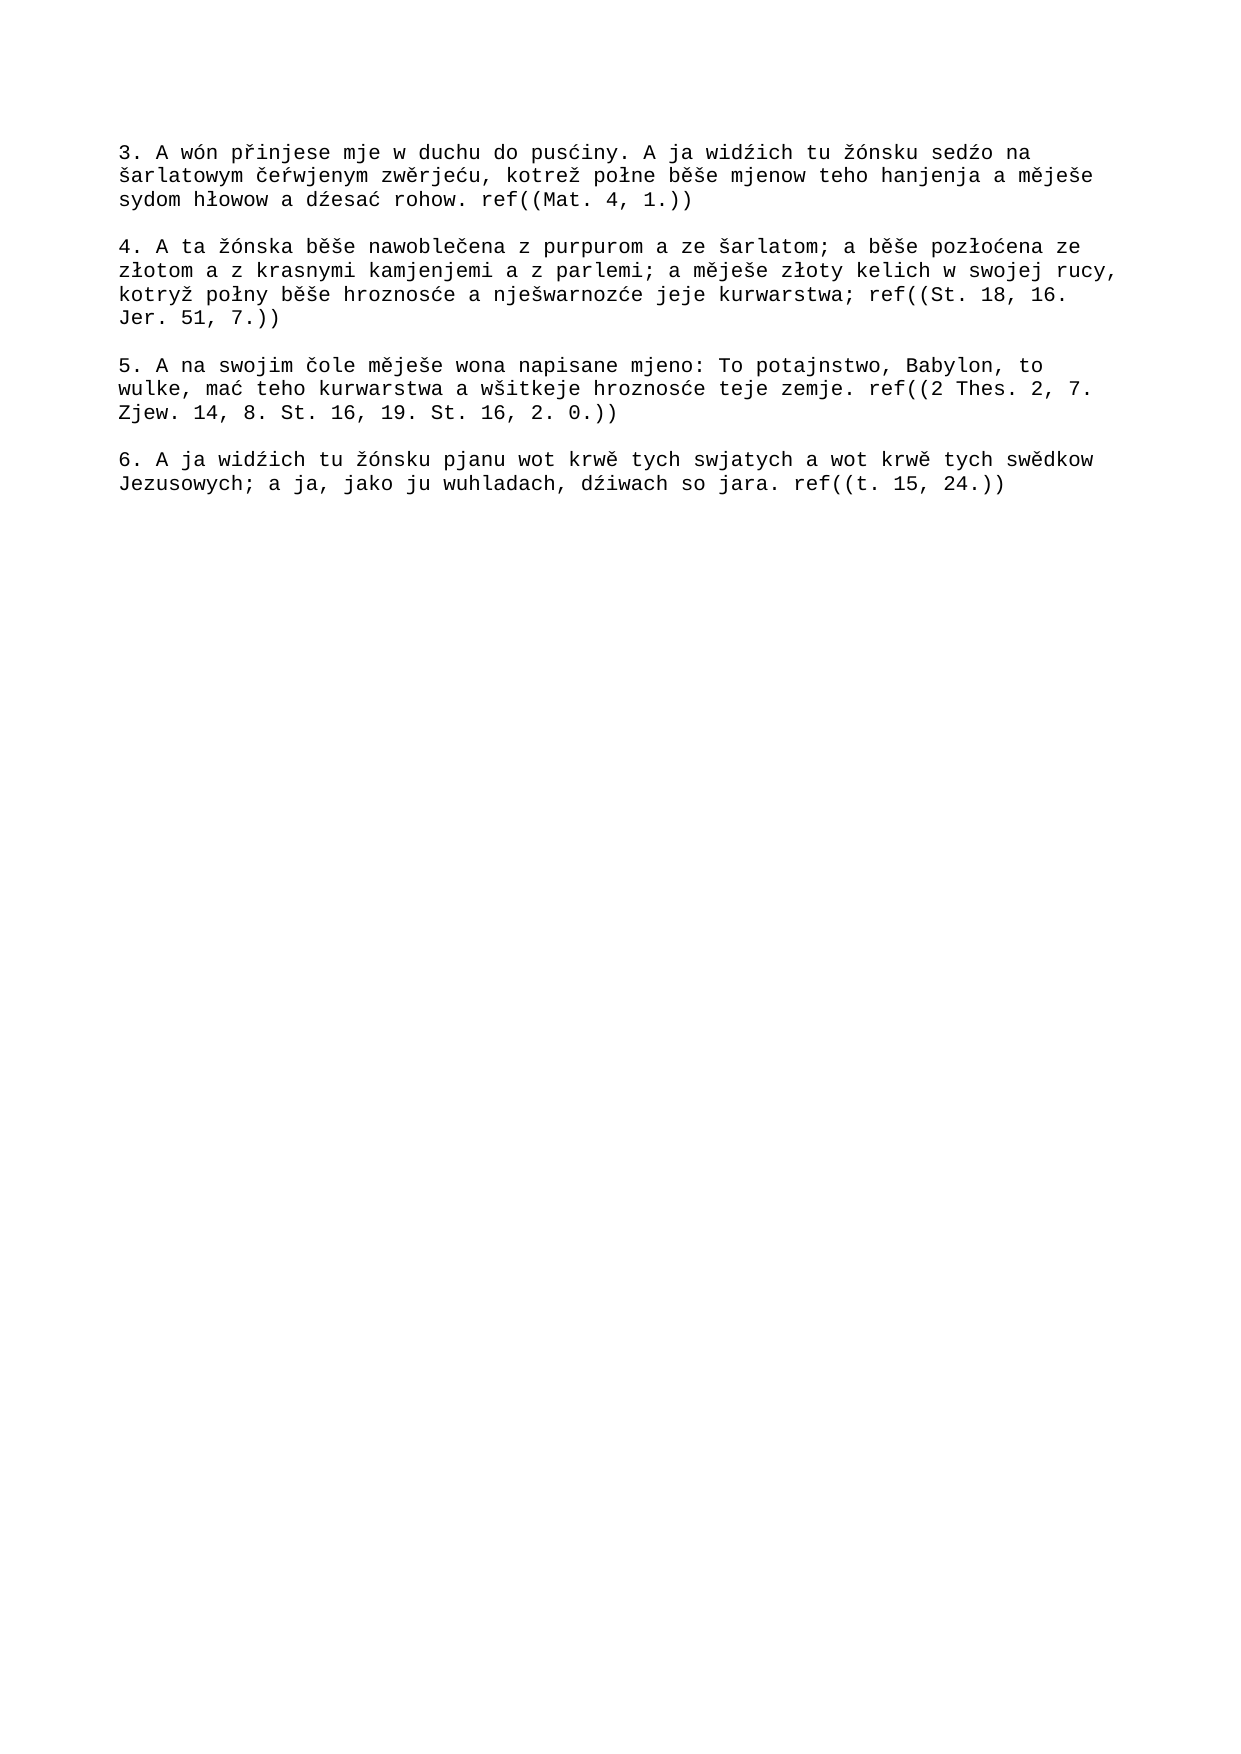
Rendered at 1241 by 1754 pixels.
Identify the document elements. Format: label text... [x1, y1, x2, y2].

text 4. A ta žónska běše nawoblečena z purpurom a ze šarlatom; a běše pozłoćena ze złotom a z krasnymi kamjenjemi a z parlemi; a měješe złoty kelich w swojej rucy, kotryž połny běše hroznosće a nješwarnozće jeje kurwarstwa; ref((St. 18, 16. Jer. 51, 7.)) [118, 236, 1122, 331]
text 3. A wón přinjese mje w duchu do pusćiny. A ja widźich tu žónsku sedźo na šarlatowym čeŕwjenym zwěrjeću, kotrež połne běše mjenow teho hanjenja a měješe sydom hłowow a dźesać rohow. ref((Mat. 4, 1.)) [118, 142, 1122, 213]
text 5. A na swojim čole měješe wona napisane mjeno: To potajnstwo, Babylon, to wulke, mać teho kurwarstwa a wšitkeje hroznosće teje zemje. ref((2 Thes. 2, 7. Zjew. 14, 8. St. 16, 19. St. 16, 2. 0.)) [118, 354, 1122, 426]
text 6. A ja widźich tu žónsku pjanu wot krwě tych swjatych a wot krwě tych swědkow Jezusowych; a ja, jako ju wuhladach, dźiwach so jara. ref((t. 15, 24.)) [118, 449, 1122, 496]
